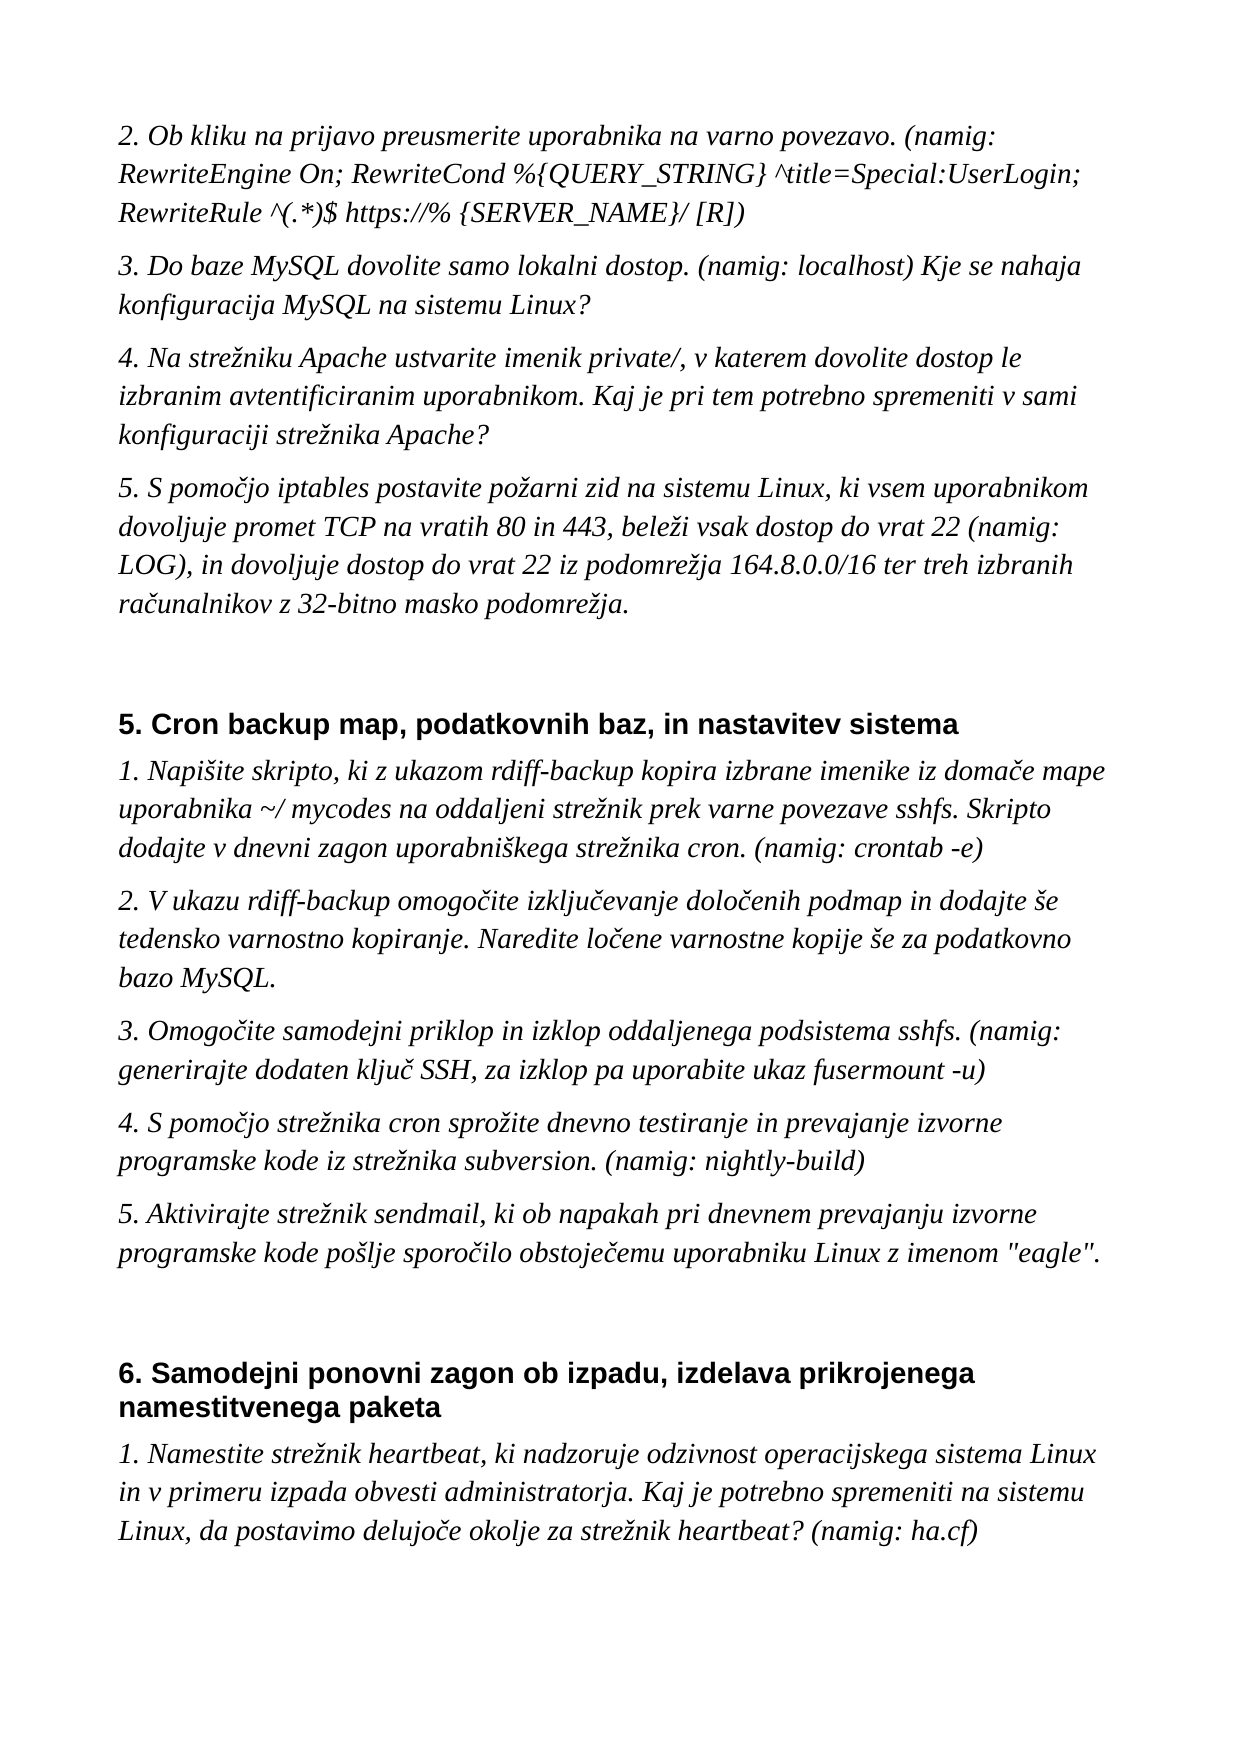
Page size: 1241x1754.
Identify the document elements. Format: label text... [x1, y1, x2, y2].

text 1. Napišite skripto, ki z ukazom rdiff-backup kopira izbrane imenike iz domače mape uporabnika ~/ mycodes na oddaljeni strežnik prek varne povezave sshfs. Skripto dodajte v dnevni zagon uporabniškega strežnika cron. (namig: crontab -e) [118, 753, 1122, 863]
subtitle 5. Cron backup map, podatkovnih baz, in nastavitev sistema [118, 707, 1122, 740]
text 2. Ob kliku na prijavo preusmerite uporabnika na varno povezavo. (namig: RewriteEngine On; RewriteCond %{QUERY_STRING} ^title=Special:UserLogin; RewriteRule ^(.*)$ https://% {SERVER_NAME}/ [R]) [118, 118, 1122, 229]
text 1. Namestite strežnik heartbeat, ki nadzoruje odzivnost operacijskega sistema Linux in v primeru izpada obvesti administratorja. Kaj je potrebno spremeniti na sistemu Linux, da postavimo delujoče okolje za strežnik heartbeat? (namig: ha.cf) [118, 1436, 1122, 1547]
text 2. V ukazu rdiff-backup omogočite izključevanje določenih podmap in dodajte še tedensko varnostno kopiranje. Naredite ločene varnostne kopije še za podatkovno bazo MySQL. [118, 883, 1122, 994]
subtitle 6. Samodejni ponovni zagon ob izpadu, izdelava prikrojenega namestitvenega paketa [118, 1356, 1122, 1423]
text 5. Aktivirajte strežnik sendmail, ki ob napakah pri dnevnem prevajanju izvorne programske kode pošlje sporočilo obstoječemu uporabniku Linux z imenom "eagle". [118, 1197, 1122, 1269]
text 4. S pomočjo strežnika cron sprožite dnevno testiranje in prevajanje izvorne programske kode iz strežnika subversion. (namig: nightly-build) [118, 1105, 1122, 1177]
text 3. Omogočite samodejni priklop in izklop oddaljenega podsistema sshfs. (namig: generirajte dodaten ključ SSH, za izklop pa uporabite ukaz fusermount -u) [118, 1013, 1122, 1085]
text 3. Do baze MySQL dovolite samo lokalni dostop. (namig: localhost) Kje se nahaja konfiguracija MySQL na sistemu Linux? [118, 248, 1122, 320]
text 5. S pomočjo iptables postavite požarni zid na sistemu Linux, ki vsem uporabnikom dovoljuje promet TCP na vratih 80 in 443, beleži vsak dostop do vrat 22 (namig: LOG), in dovoljuje dostop do vrat 22 iz podomrežja 164.8.0.0/16 ter treh izbranih računalnikov z 32-bitno masko podomrežja. [118, 470, 1122, 619]
text 4. Na strežniku Apache ustvarite imenik private/, v katerem dovolite dostop le izbranim avtentificiranim uporabnikom. Kaj je pri tem potrebno spremeniti v sami konfiguraciji strežnika Apache? [118, 340, 1122, 451]
